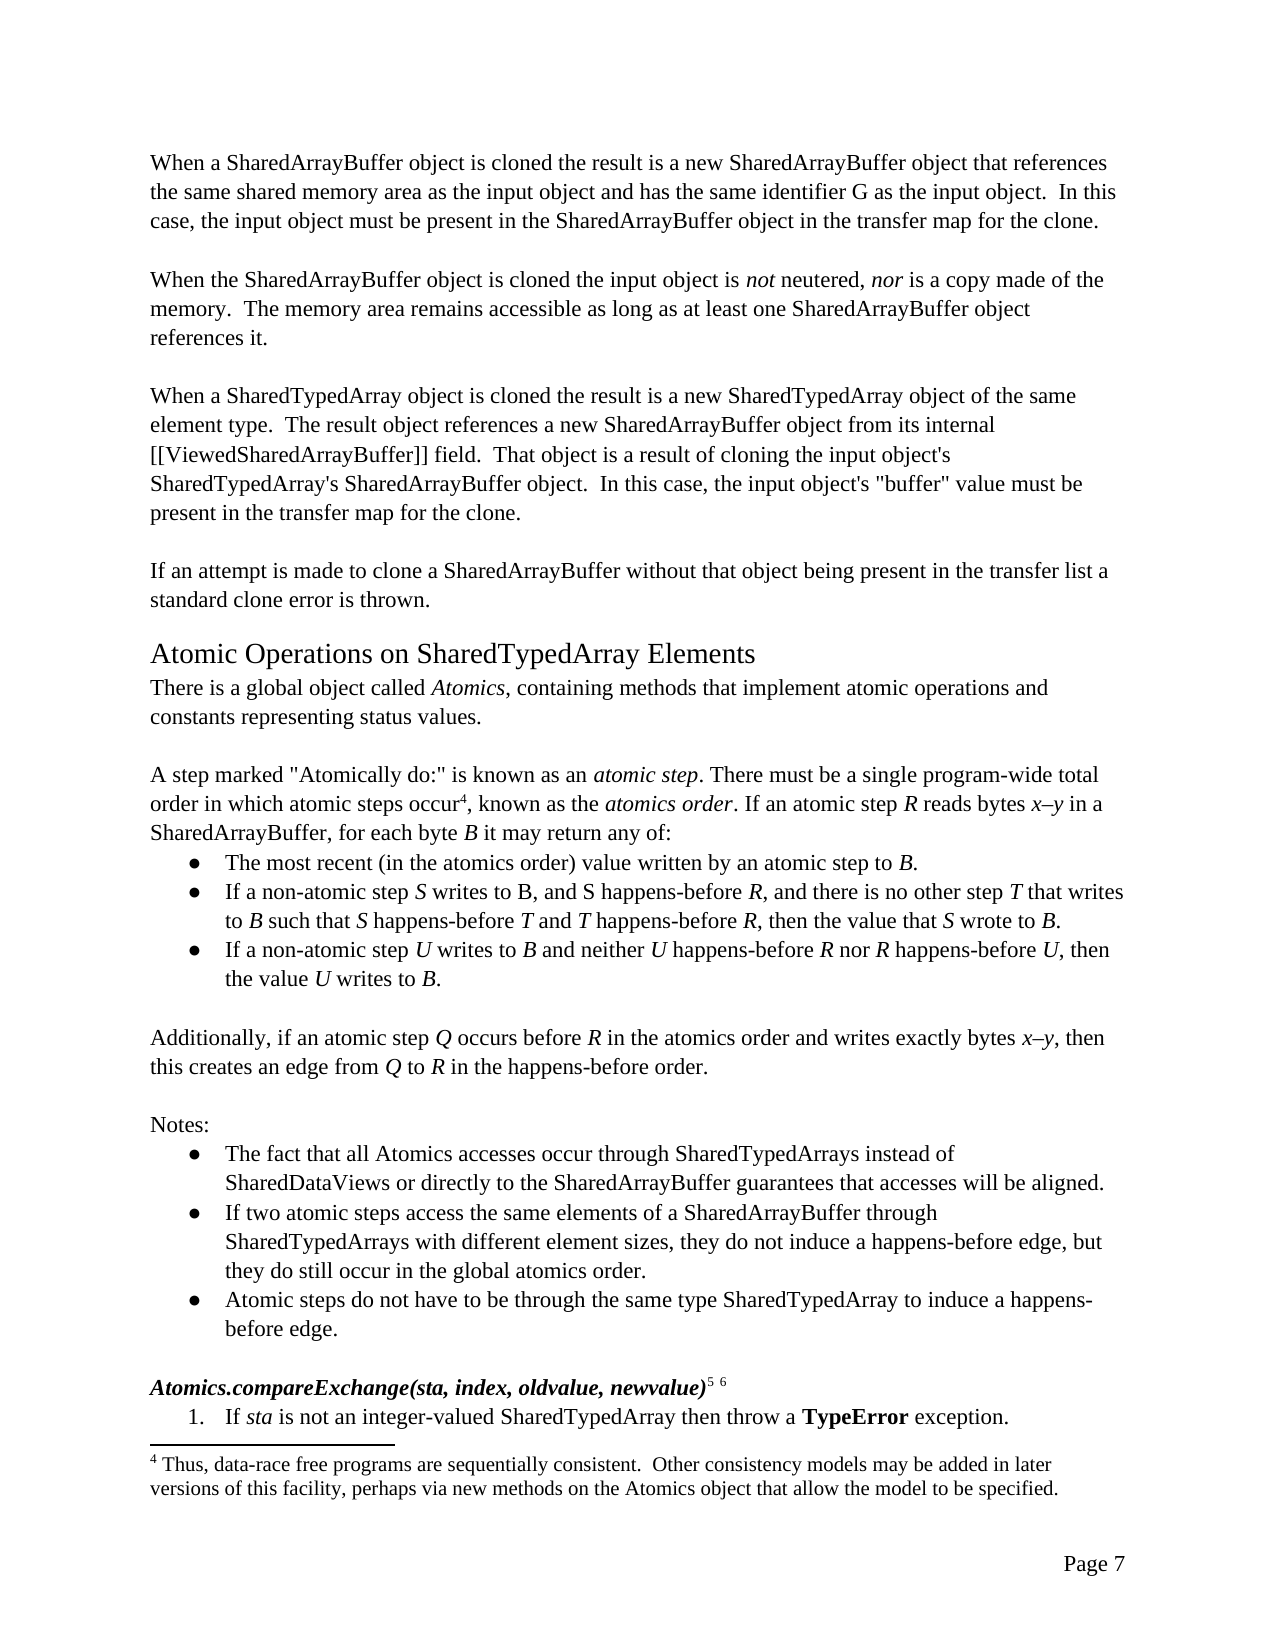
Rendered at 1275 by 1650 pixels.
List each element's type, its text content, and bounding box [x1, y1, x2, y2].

list If two atomic steps access the same elements of a SharedArrayBuffer through SharedTypedArrays with different element sizes, they do not induce a happens-before edge, but they do still occur in the global atomics order. [187, 1199, 1125, 1283]
text There is a global object called Atomics, containing methods that implement atomic operations and constants representing status values. [150, 674, 1125, 729]
text Notes: [150, 1112, 1125, 1137]
list Atomic steps do not have to be through the same type SharedTypedArray to induce a happens-before edge. [187, 1287, 1125, 1342]
list If a non-atomic step S writes to B, and S happens-before R, and there is no other step T that writes to B such that S happens-before T and T happens-before R, then the value that S wrote to B. [187, 879, 1125, 933]
text When a SharedArrayBuffer object is cloned the result is a new SharedArrayBuffer object that references the same shared memory area as the input object and has the same identifier G as the input object. In this case, the input object must be present in the SharedArrayBuffer object in the transfer map for the clone. [150, 150, 1125, 234]
text A step marked "Atomically do:" is known as an atomic step. There must be a single program-wide total order in which atomic steps occur, known as the atomics order. If an atomic step R reads bytes x–y in a SharedArrayBuffer, for each byte B it may return any of: [150, 762, 1125, 846]
text When a SharedTypedArray object is cloned the result is a new SharedTypedArray object of the same element type. The result object references a new SharedArrayBuffer object from its internal [[ViewedSharedArrayBuffer]] field. That object is a result of cloning the input object's SharedTypedArray's SharedArrayBuffer object. In this case, the input object's "buffer" value must be present in the transfer map for the clone. [150, 383, 1125, 525]
subtitle Atomic Operations on SharedTypedArray Elements [150, 637, 1125, 670]
text Additionally, if an atomic step Q occurs before R in the atomics order and writes exactly bytes x–y, then this creates an edge from Q to R in the happens-before order. [150, 1024, 1125, 1079]
text Thus, data-race free programs are sequentially consistent. Other consistency models may be added in later versions of this facility, perhaps via new methods on the Atomics object that allow the model to be specified. [150, 1451, 1125, 1500]
text When the SharedArrayBuffer object is cloned the input object is not neutered, nor is a copy made of the memory. The memory area remains accessible as long as at least one SharedArrayBuffer object references it. [150, 267, 1125, 350]
list If sta is not an integer-valued SharedTypedArray then throw a TypeError exception. [187, 1404, 1125, 1429]
text Atomics.compareExchange(sta, index, oldvalue, newvalue) [150, 1374, 1125, 1400]
text If an attempt is made to clone a SharedArrayBuffer without that object being present in the transfer list a standard clone error is thrown. [150, 558, 1125, 613]
list The fact that all Atomics accesses occur through SharedTypedArrays instead of SharedDataViews or directly to the SharedArrayBuffer guarantees that accesses will be aligned. [187, 1141, 1125, 1196]
list If a non-atomic step U writes to B and neither U happens-before R nor R happens-before U, then the value U writes to B. [187, 937, 1125, 992]
list The most recent (in the atomics order) value written by an atomic step to B. [187, 849, 1125, 875]
